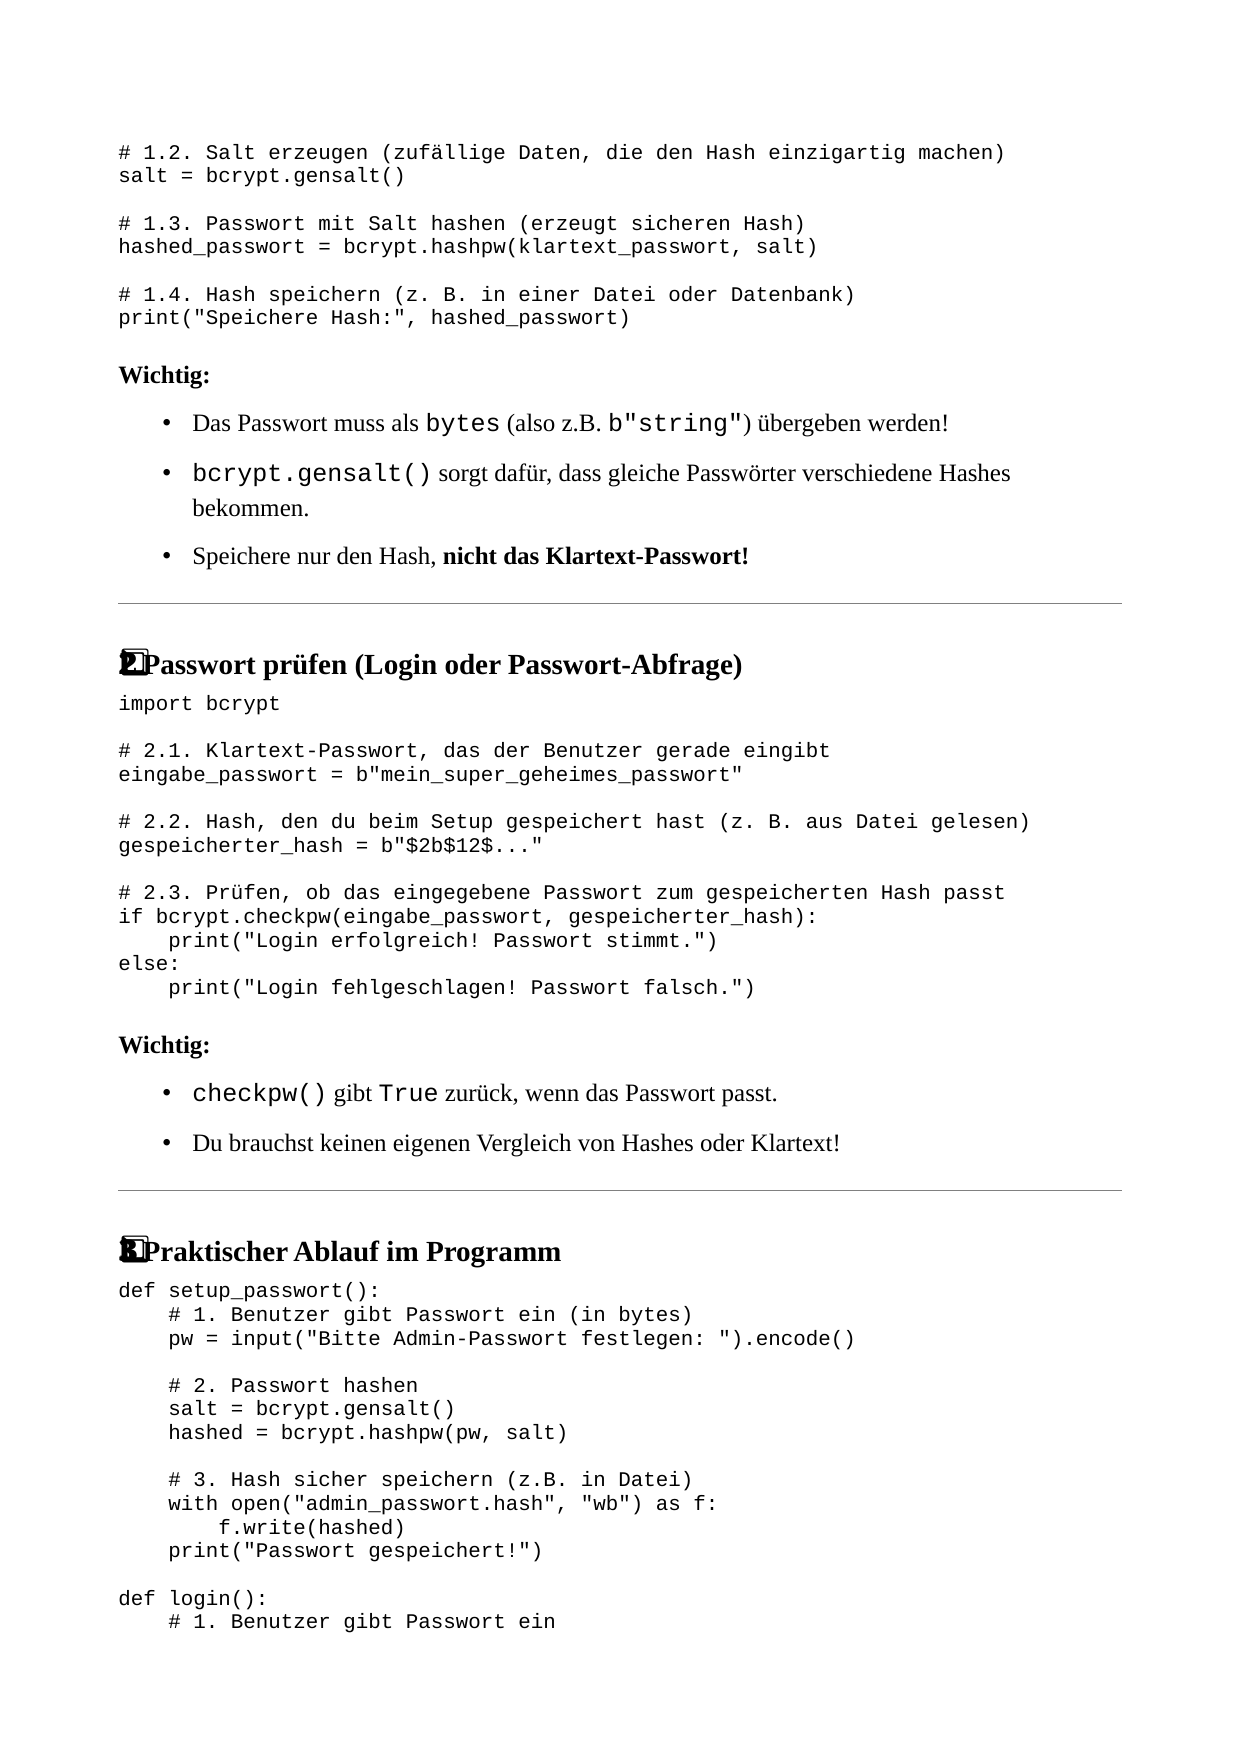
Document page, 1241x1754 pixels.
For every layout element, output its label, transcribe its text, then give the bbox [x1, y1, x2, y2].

text # 1. Benutzer gibt Passwort ein [118, 1611, 1122, 1635]
subtitle 2️⃣ Passwort prüfen (Login oder Passwort-Abfrage) [118, 647, 1122, 681]
text hashed = bcrypt.hashpw(pw, salt) [118, 1422, 1122, 1446]
text # 2.1. Klartext-Passwort, das der Benutzer gerade eingibt [118, 741, 1122, 764]
text # 1.4. Hash speichern (z. B. in einer Datei oder Datenbank) [118, 284, 1122, 307]
text # 2.2. Hash, den du beim Setup gespeichert hast (z. B. aus Datei gelesen) [118, 811, 1122, 835]
text # 2.3. Prüfen, ob das eingegebene Passwort zum gespeicherten Hash passt [118, 882, 1122, 906]
text salt = bcrypt.gensalt() [118, 1398, 1122, 1422]
text eingabe_passwort = b"mein_super_geheimes_passwort" [118, 764, 1122, 788]
text print("Login erfolgreich! Passwort stimmt.") [118, 930, 1122, 953]
text salt = bcrypt.gensalt() [118, 165, 1122, 189]
text f.write(hashed) [118, 1517, 1122, 1540]
text gespeicherter_hash = b"$2b$12$..." [118, 835, 1122, 859]
list bcrypt.gensalt() sorgt dafür, dass gleiche Passwörter verschiedene Hashes bekommen. [162, 458, 1122, 522]
text else: [118, 953, 1122, 977]
text # 1.3. Passwort mit Salt hashen (erzeugt sicheren Hash) [118, 213, 1122, 236]
text # 3. Hash sicher speichern (z.B. in Datei) [118, 1469, 1122, 1493]
list checkpw() gibt True zurück, wenn das Passwort passt. [162, 1078, 1122, 1108]
list Du brauchst keinen eigenen Vergleich von Hashes oder Klartext! [162, 1128, 1122, 1156]
text # 2. Passwort hashen [118, 1375, 1122, 1398]
text hashed_passwort = bcrypt.hashpw(klartext_passwort, salt) [118, 236, 1122, 260]
text with open("admin_passwort.hash", "wb") as f: [118, 1493, 1122, 1517]
list Das Passwort muss als bytes (also z.B. b"string") übergeben werden! [162, 408, 1122, 439]
text Wichtig: [118, 360, 1122, 389]
text if bcrypt.checkpw(eingabe_passwort, gespeicherter_hash): [118, 906, 1122, 930]
text def setup_passwort(): [118, 1280, 1122, 1304]
text # 1.2. Salt erzeugen (zufällige Daten, die den Hash einzigartig machen) [118, 142, 1122, 165]
subtitle 3️⃣ Praktischer Ablauf im Programm [118, 1234, 1122, 1268]
text pw = input("Bitte Admin-Passwort festlegen: ").encode() [118, 1327, 1122, 1351]
text print("Speichere Hash:", hashed_passwort) [118, 307, 1122, 331]
text # 1. Benutzer gibt Passwort ein (in bytes) [118, 1304, 1122, 1327]
list Speichere nur den Hash, nicht das Klartext-Passwort! [162, 541, 1122, 569]
text def login(): [118, 1588, 1122, 1611]
text Wichtig: [118, 1030, 1122, 1059]
text print("Login fehlgeschlagen! Passwort falsch.") [118, 977, 1122, 1001]
text import bcrypt [118, 693, 1122, 717]
text print("Passwort gespeichert!") [118, 1540, 1122, 1564]
